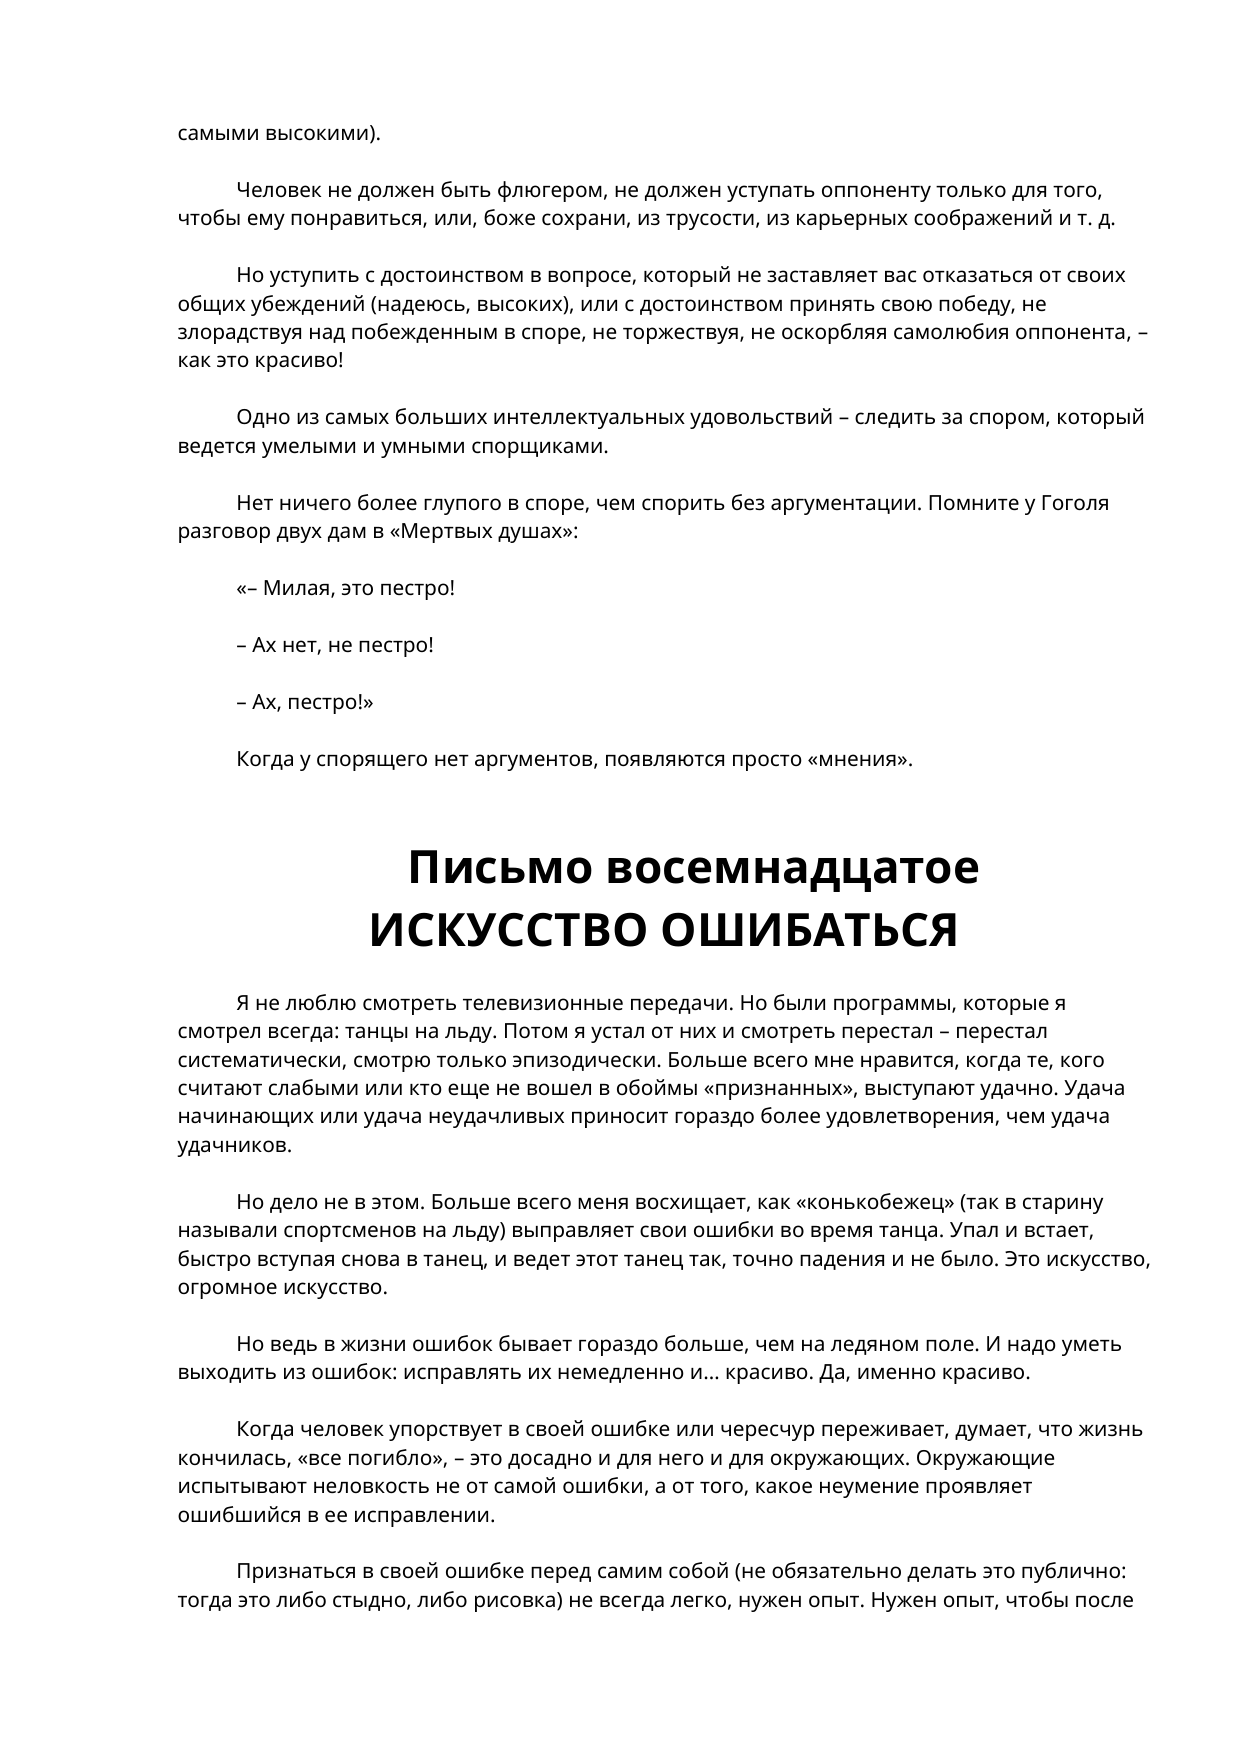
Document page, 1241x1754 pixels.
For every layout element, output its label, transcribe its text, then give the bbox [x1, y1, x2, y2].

text Но дело не в этом. Больше всего меня восхищает, как «конькобежец» (так в старину называли спортсменов на льду) выправляет свои ошибки во время танца. Упал и встает, быстро вступая снова в танец, и ведет этот танец так, точно падения и не было. Это искусство, огромное искусство. [177, 1187, 1152, 1329]
text Признаться в своей ошибке перед самим собой (не обязательно делать это публично: тогда это либо стыдно, либо рисовка) не всегда легко, нужен опыт. Нужен опыт, чтобы после [177, 1557, 1152, 1613]
text – Ах, пестро!» [177, 687, 1152, 744]
text Человек не должен быть флюгером, не должен уступать оппоненту только для того, чтобы ему понравиться, или, боже сохрани, из трусости, из карьерных соображений и т. д. [177, 175, 1152, 260]
text Но уступить с достоинством в вопросе, который не заставляет вас отказаться от своих общих убеждений (надеюсь, высоких), или с достоинством принять свою победу, не злорадствуя над побежденным в споре, не торжествуя, не оскорбляя самолюбия оппонента, – как это красиво! [177, 260, 1152, 402]
text «– Милая, это пестро! [177, 573, 1152, 630]
text Письмо восемнадцатое ИСКУССТВО ОШИБАТЬСЯ [177, 834, 1152, 959]
text Одно из самых больших интеллектуальных удовольствий – следить за спором, который ведется умелыми и умными спорщиками. [177, 402, 1152, 488]
text Когда у спорящего нет аргументов, появляются просто «мнения». [177, 744, 1152, 772]
text Но ведь в жизни ошибок бывает гораздо больше, чем на ледяном поле. И надо уметь выходить из ошибок: исправлять их немедленно и… красиво. Да, именно красиво. [177, 1329, 1152, 1414]
text самыми высокими). [177, 118, 1152, 175]
text Я не люблю смотреть телевизионные передачи. Но были программы, которые я смотрел всегда: танцы на льду. Потом я устал от них и смотреть перестал – перестал систематически, смотрю только эпизодически. Больше всего мне нравится, когда те, кого считают слабыми или кто еще не вошел в обоймы «признанных», выступают удачно. Удача начинающих или удача неудачливых приносит гораздо более удовлетворения, чем удача удачников. [177, 988, 1152, 1187]
text Нет ничего более глупого в споре, чем спорить без аргументации. Помните у Гоголя разговор двух дам в «Мертвых душах»: [177, 488, 1152, 573]
text – Ах нет, не пестро! [177, 630, 1152, 687]
text Когда человек упорствует в своей ошибке или чересчур переживает, думает, что жизнь кончилась, «все погибло», – это досадно и для него и для окружающих. Окружающие испытывают неловкость не от самой ошибки, а от того, какое неумение проявляет ошибшийся в ее исправлении. [177, 1414, 1152, 1557]
